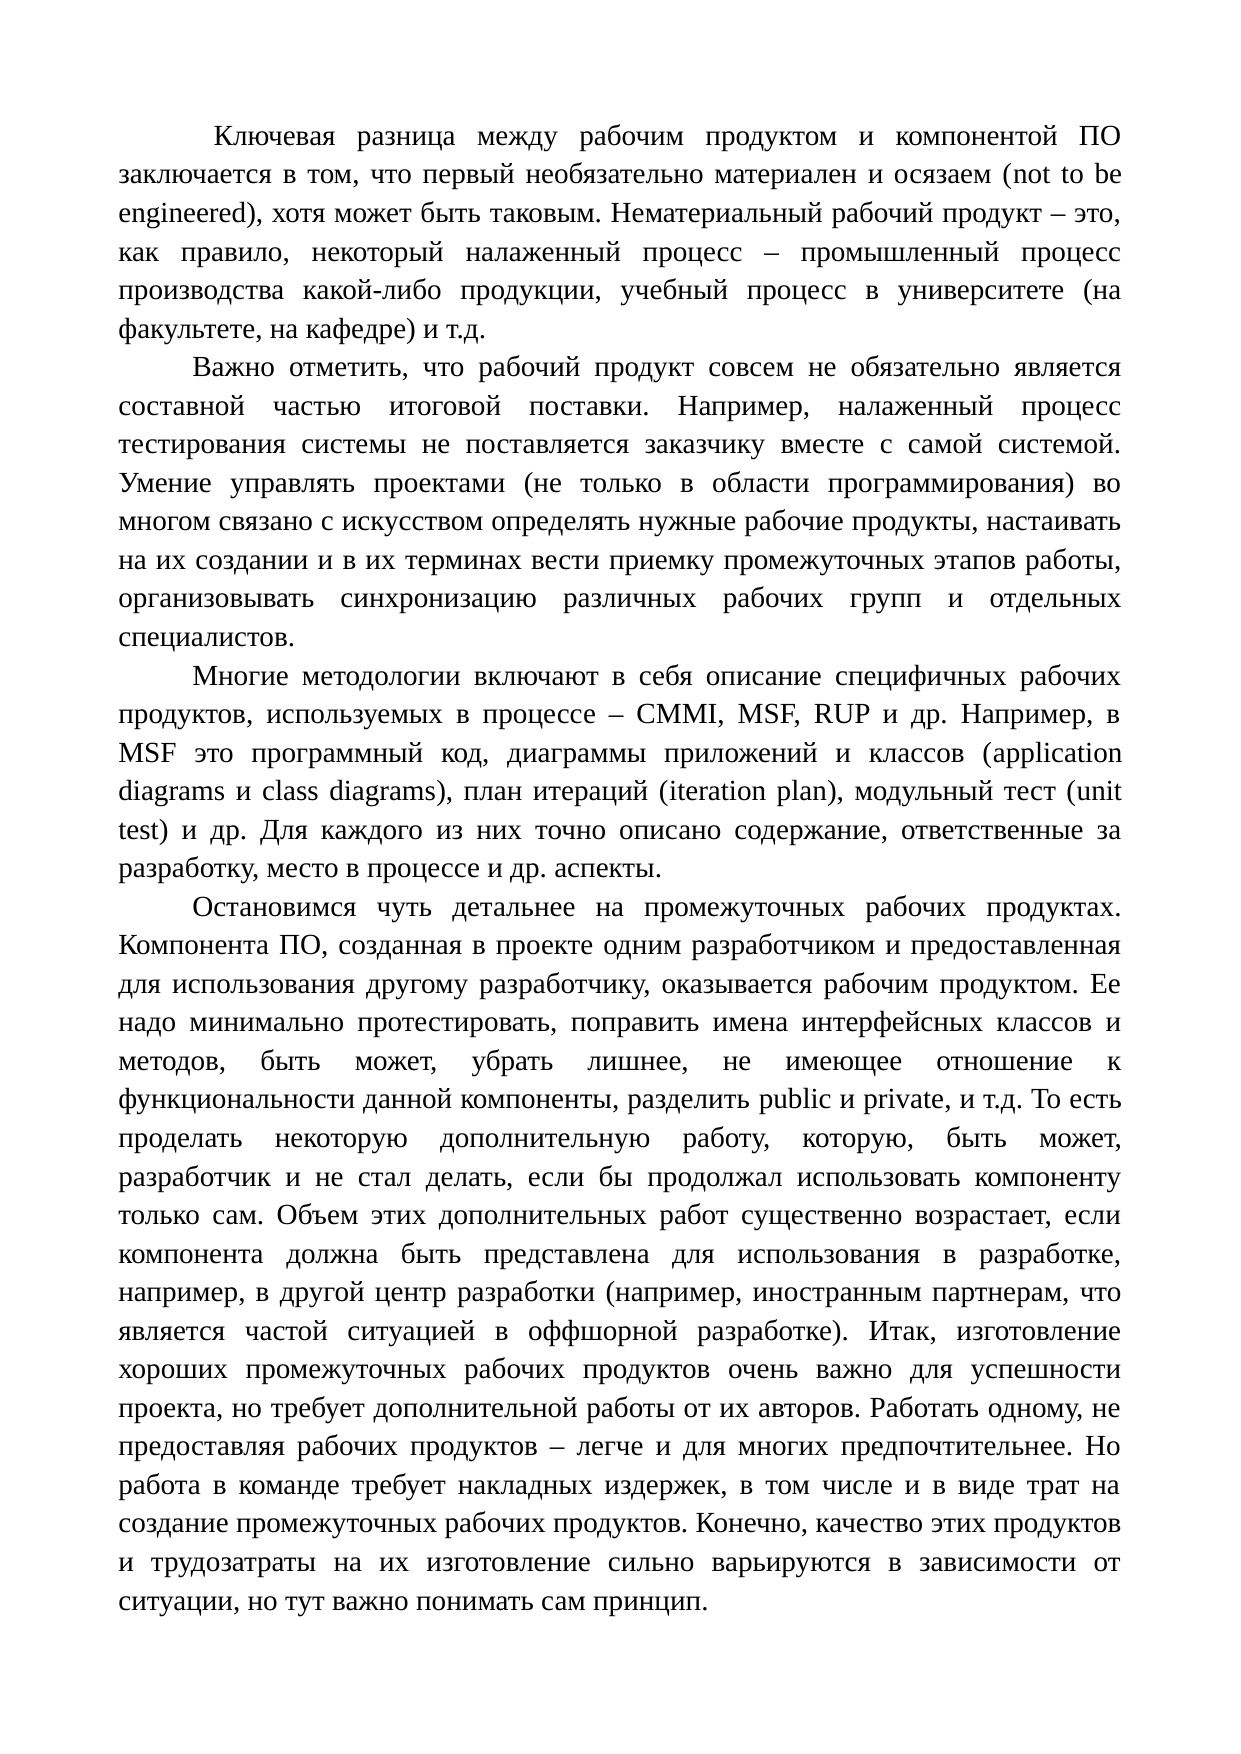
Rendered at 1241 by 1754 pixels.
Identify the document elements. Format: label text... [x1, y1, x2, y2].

text Ключевая разница между рабочим продуктом и компонентой ПО заключается в том, что первый необязательно материален и осязаем (not to be engineered), хотя может быть таковым. Нематериальный рабочий продукт – это, как правило, некоторый налаженный процесс – промышленный процесс производства какой-либо продукции, учебный процесс в университете (на факультете, на кафедре) и т.д. [118, 118, 1122, 344]
text Остановимся чуть детальнее на промежуточных рабочих продуктах. Компонента ПО, созданная в проекте одним разработчиком и предоставленная для использования другому разработчику, оказывается рабочим продуктом. Ее надо минимально протестировать, поправить имена интерфейсных классов и методов, быть может, убрать лишнее, не имеющее отношение к функциональности данной компоненты, разделить public и private, и т.д. То есть проделать некоторую дополнительную работу, которую, быть может, разработчик и не стал делать, если бы продолжал использовать компоненту только сам. Объем этих дополнительных работ существенно возрастает, если компонента должна быть представлена для использования в разработке, например, в другой центр разработки (например, иностранным партнерам, что является частой ситуацией в оффшорной разработке). Итак, изготовление хороших промежуточных рабочих продуктов очень важно для успешности проекта, но требует дополнительной работы от их авторов. Работать одному, не предоставляя рабочих продуктов – легче и для многих предпочтительнее. Но работа в команде требует накладных издержек, в том числе и в виде трат на создание промежуточных рабочих продуктов. Конечно, качество этих продуктов и трудозатраты на их изготовление сильно варьируются в зависимости от ситуации, но тут важно понимать сам принцип. [118, 889, 1122, 1616]
text Многие методологии включают в себя описание специфичных рабочих продуктов, используемых в процессе – CMMI, MSF, RUP и др. Например, в MSF это программный код, диаграммы приложений и классов (application diagrams и class diagrams), план итераций (iteration plan), модульный тест (unit test) и др. Для каждого из них точно описано содержание, ответственные за разработку, место в процессе и др. аспекты. [118, 658, 1122, 884]
text Важно отметить, что рабочий продукт совсем не обязательно является составной частью итоговой поставки. Например, налаженный процесс тестирования системы не поставляется заказчику вместе с самой системой. Умение управлять проектами (не только в области программирования) во многом связано с искусством определять нужные рабочие продукты, настаивать на их создании и в их терминах вести приемку промежуточных этапов работы, организовывать синхронизацию различных рабочих групп и отдельных специалистов. [118, 349, 1122, 653]
